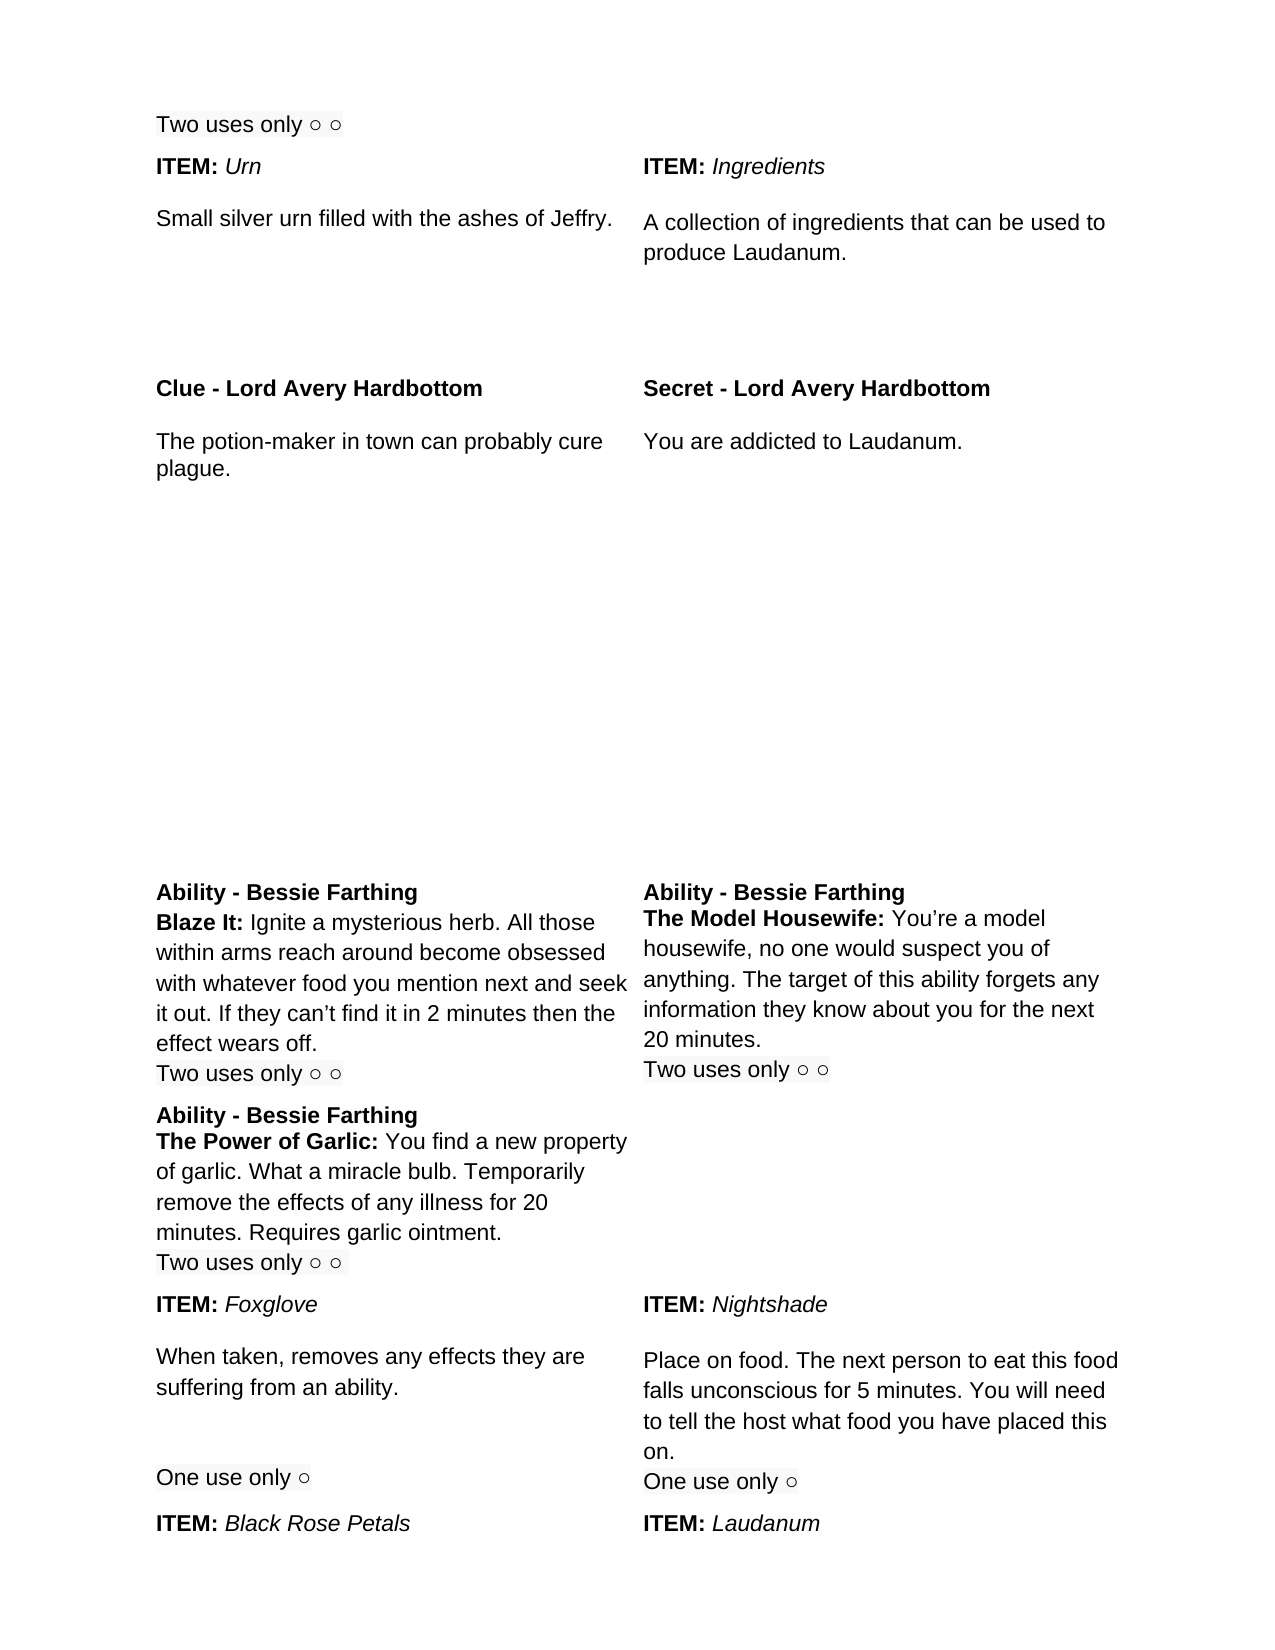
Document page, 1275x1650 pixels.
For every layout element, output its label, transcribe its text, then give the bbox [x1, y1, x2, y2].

table_cell [638, 306, 1125, 370]
table_cell ITEM: Ingredients A collection of ingredients that can be used to produce Laudanum. [638, 147, 1125, 306]
table_header Ability - Bessie Farthing The Model Housewife: You’re a model housewife, no one would suspect you of anything. The target of this ability forgets any information they know about you for the next 20 minutes. Two uses only ○ ○ [638, 873, 1125, 1096]
table_cell ITEM: Black Rose Petals [150, 1504, 637, 1572]
table_cell [638, 75, 1125, 147]
table_cell ITEM: Foxglove When taken, removes any effects they are suffering from an ability. One use only ○ [150, 1285, 637, 1504]
table_cell Secret - Lord Avery Hardbottom You are addicted to Laudanum. [638, 370, 1125, 513]
table_cell Ability - Bessie Farthing The Power of Garlic: You find a new property of garlic. What a miracle bulb. Temporarily remove the effects of any illness for 20 minutes. Requires garlic ointment. Two uses only ○ ○ [150, 1096, 637, 1285]
table_header Ability - Bessie Farthing Blaze It: Ignite a mysterious herb. All those within arms reach around become obsessed with whatever food you mention next and seek it out. If they can’t find it in 2 minutes then the effect wears off. Two uses only ○ ○ [150, 873, 637, 1096]
table_cell Two uses only ○ ○ [150, 75, 637, 147]
table_cell ITEM: Nightshade Place on food. The next person to eat this food falls unconscious for 5 minutes. You will need to tell the host what food you have placed this on. One use only ○ [638, 1285, 1125, 1504]
table_cell ITEM: Laudanum [638, 1504, 1125, 1572]
table_cell [150, 306, 637, 370]
table_cell Clue - Lord Avery Hardbottom The potion-maker in town can probably cure plague. [150, 370, 637, 513]
table_cell ITEM: Urn Small silver urn filled with the ashes of Jeffry. [150, 147, 637, 306]
table_cell [638, 1096, 1125, 1285]
